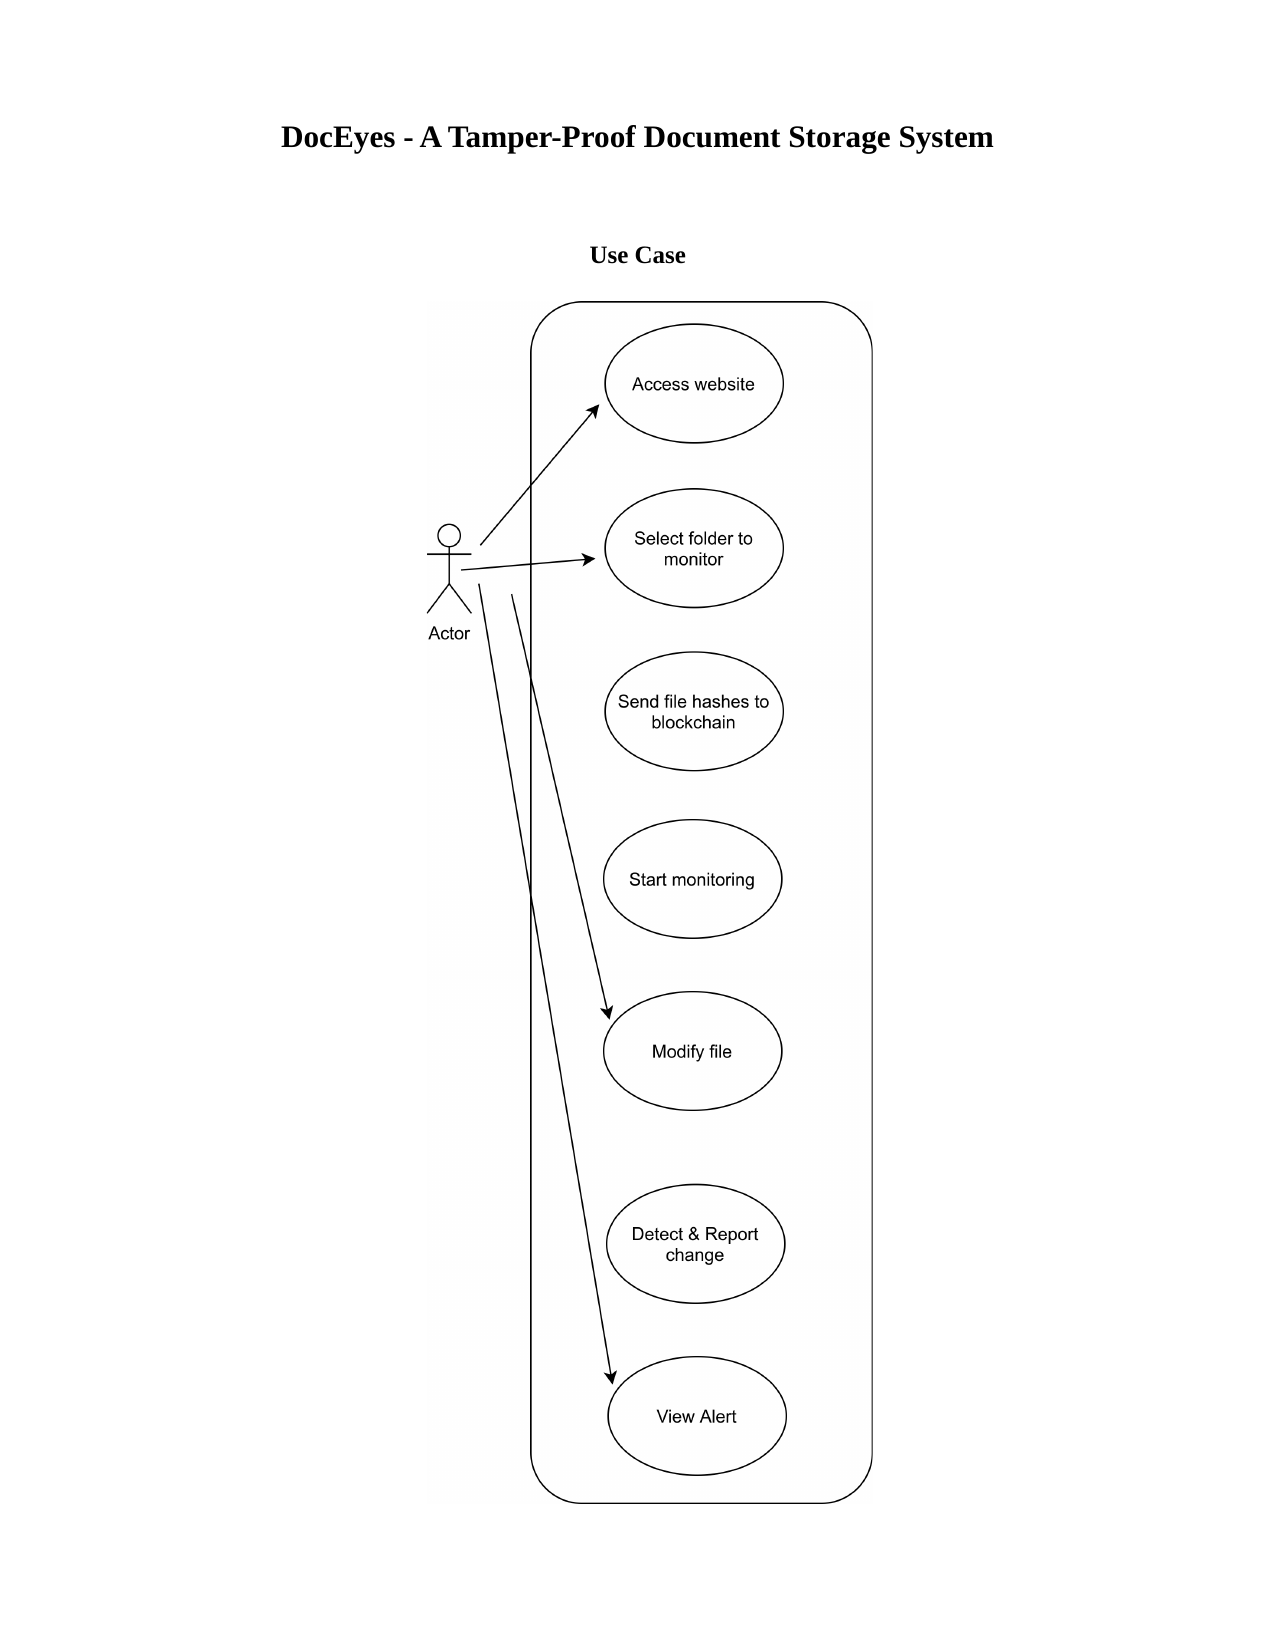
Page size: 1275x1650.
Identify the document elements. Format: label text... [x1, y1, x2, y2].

picture [426, 301, 873, 1504]
text DocEyes - A Tamper-Proof Document Storage System [118, 118, 1157, 154]
text Use Case [118, 240, 1157, 269]
